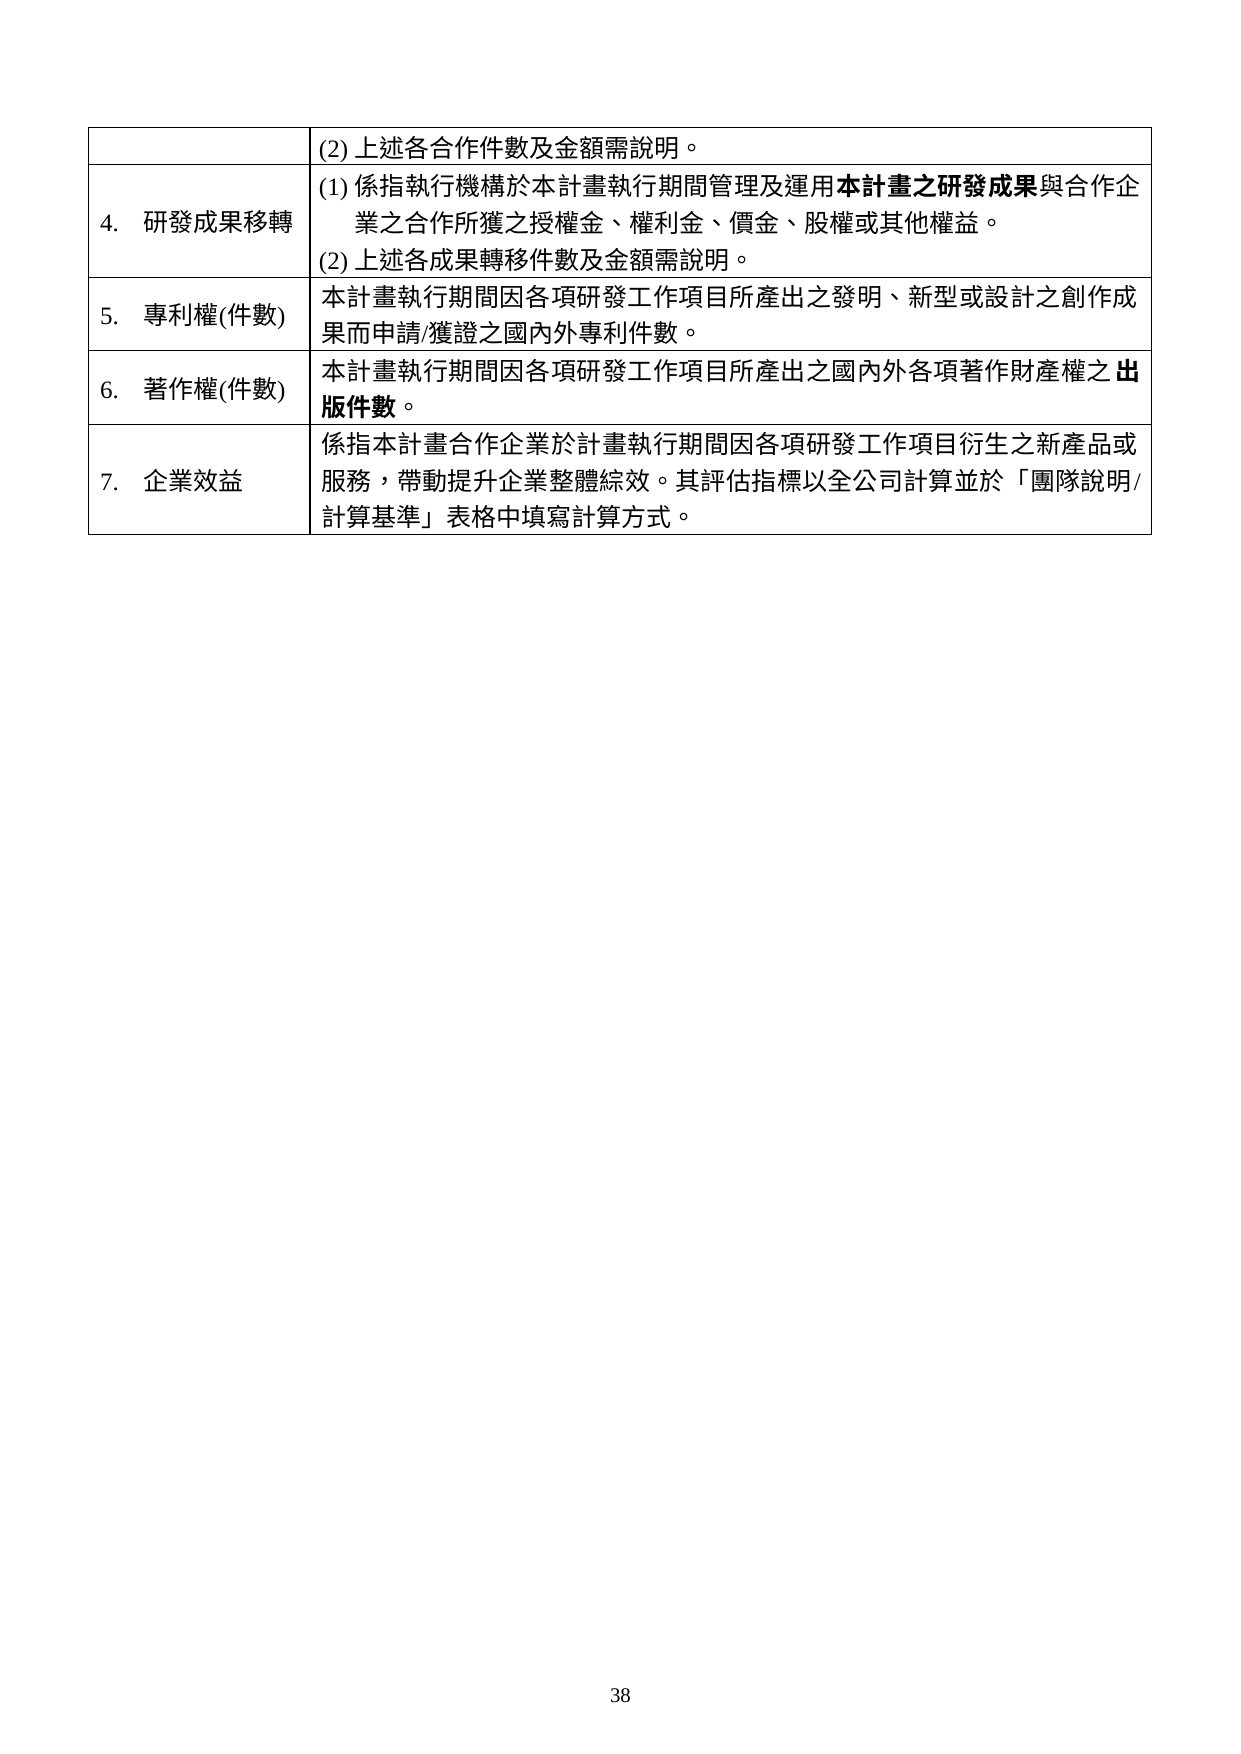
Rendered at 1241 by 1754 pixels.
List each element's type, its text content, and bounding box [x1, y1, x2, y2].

table_cell 係指執行機構於本計畫執行期間管理及運用本計畫之研發成果與合作企業之合作所獲之授權金、權利金、價金、股權或其他權益。 上述各成果轉移件數及金額需說明。 [311, 165, 1151, 277]
table_cell 係指本計畫合作企業於計畫執行期間因各項研發工作項目衍生之新產品或服務，帶動提升企業整體綜效。其評估指標以全公司計算並於「團隊說明/計算基準」表格中填寫計算方式。 [311, 425, 1151, 533]
table_cell 研發成果移轉 [89, 165, 309, 277]
table_cell [89, 128, 309, 164]
table_cell 企業效益 [89, 425, 309, 533]
table_cell 本計畫執行期間因各項研發工作項目所產出之發明、新型或設計之創作成果而申請/獲證之國內外專利件數。 [311, 278, 1151, 350]
table_cell 著作權(件數) [89, 351, 309, 424]
table_cell 本計畫執行期間因各項研發工作項目所產出之國內外各項著作財產權之出版件數。 [311, 351, 1151, 424]
table_cell 係指執行機構於本計畫執行期間所促成國外非合作企業所投入之額外研發費用 上述各合作件數及金額需說明。 [311, 128, 1151, 164]
table_cell 專利權(件數) [89, 278, 309, 350]
